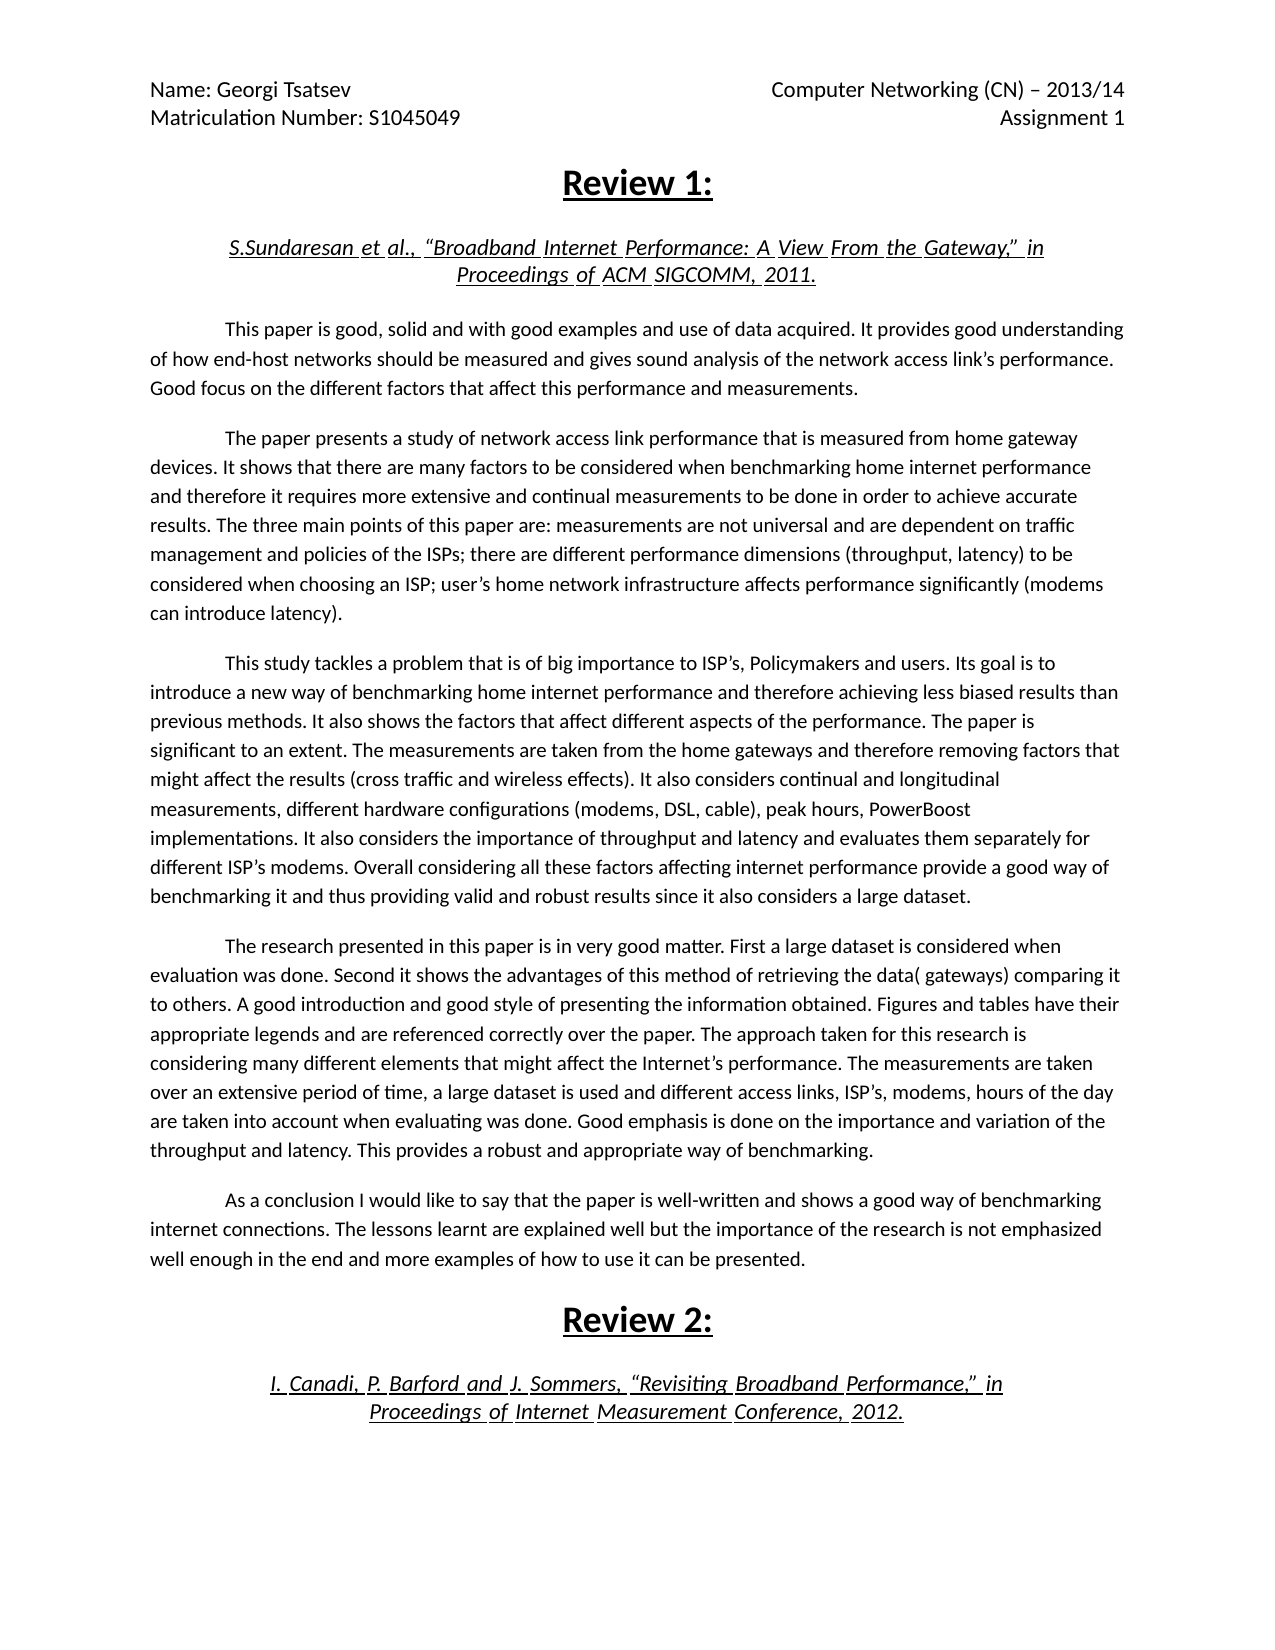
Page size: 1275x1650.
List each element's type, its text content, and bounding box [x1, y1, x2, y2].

text The research presented in this paper is in very good matter. First a large dataset is considered when evaluation was done. Second it shows the advantages of this method of retrieving the data( gateways) comparing it to others. A good introduction and good style of presenting the information obtained. Figures and tables have their appropriate legends and are referenced correctly over the paper. The approach taken for this research is considering many different elements that might affect the Internet’s performance. The measurements are taken over an extensive period of time, a large dataset is used and different access links, ISP’s, modems, hours of the day are taken into account when evaluating was done. Good emphasis is done on the importance and variation of the throughput and latency. This provides a robust and appropriate way of benchmarking. [150, 933, 1125, 1163]
text Proceedings of Internet Measurement Conference, 2012. [150, 1397, 1125, 1425]
text Review 1: [150, 159, 1125, 205]
text S.Sundaresan et al., “Broadband Internet Performance: A View From the Gateway,” in [150, 233, 1125, 261]
text The paper presents a study of network access link performance that is measured from home gateway devices. It shows that there are many factors to be considered when benchmarking home internet performance and therefore it requires more extensive and continual measurements to be done in order to achieve accurate results. The three main points of this paper are: measurements are not universal and are dependent on traffic management and policies of the ISPs; there are different performance dimensions (throughput, latency) to be considered when choosing an ISP; user’s home network infrastructure affects performance significantly (modems can introduce latency). [150, 425, 1125, 625]
text As a conclusion I would like to say that the paper is well-written and shows a good way of benchmarking internet connections. The lessons learnt are explained well but the importance of the research is not emphasized well enough in the end and more examples of how to use it can be presented. [150, 1187, 1125, 1271]
text Proceedings of ACM SIGCOMM, 2011. [150, 261, 1125, 289]
text Review 2: [150, 1296, 1125, 1342]
text This study tackles a problem that is of big importance to ISP’s, Policymakers and users. Its goal is to introduce a new way of benchmarking home internet performance and therefore achieving less biased results than previous methods. It also shows the factors that affect different aspects of the performance. The paper is significant to an extent. The measurements are taken from the home gateways and therefore removing factors that might affect the results (cross traffic and wireless effects). It also considers continual and longitudinal measurements, different hardware configurations (modems, DSL, cable), peak hours, PowerBoost implementations. It also considers the importance of throughput and latency and evaluates them separately for different ISP’s modems. Overall considering all these factors affecting internet performance provide a good way of benchmarking it and thus providing valid and robust results since it also considers a large dataset. [150, 650, 1125, 909]
text This paper is good, solid and with good examples and use of data acquired. It provides good understanding of how end-host networks should be measured and gives sound analysis of the network access link’s performance. Good focus on the different factors that affect this performance and measurements. [150, 317, 1125, 400]
text I. Canadi, P. Barford and J. Sommers, “Revisiting Broadband Performance,” in [150, 1369, 1125, 1397]
